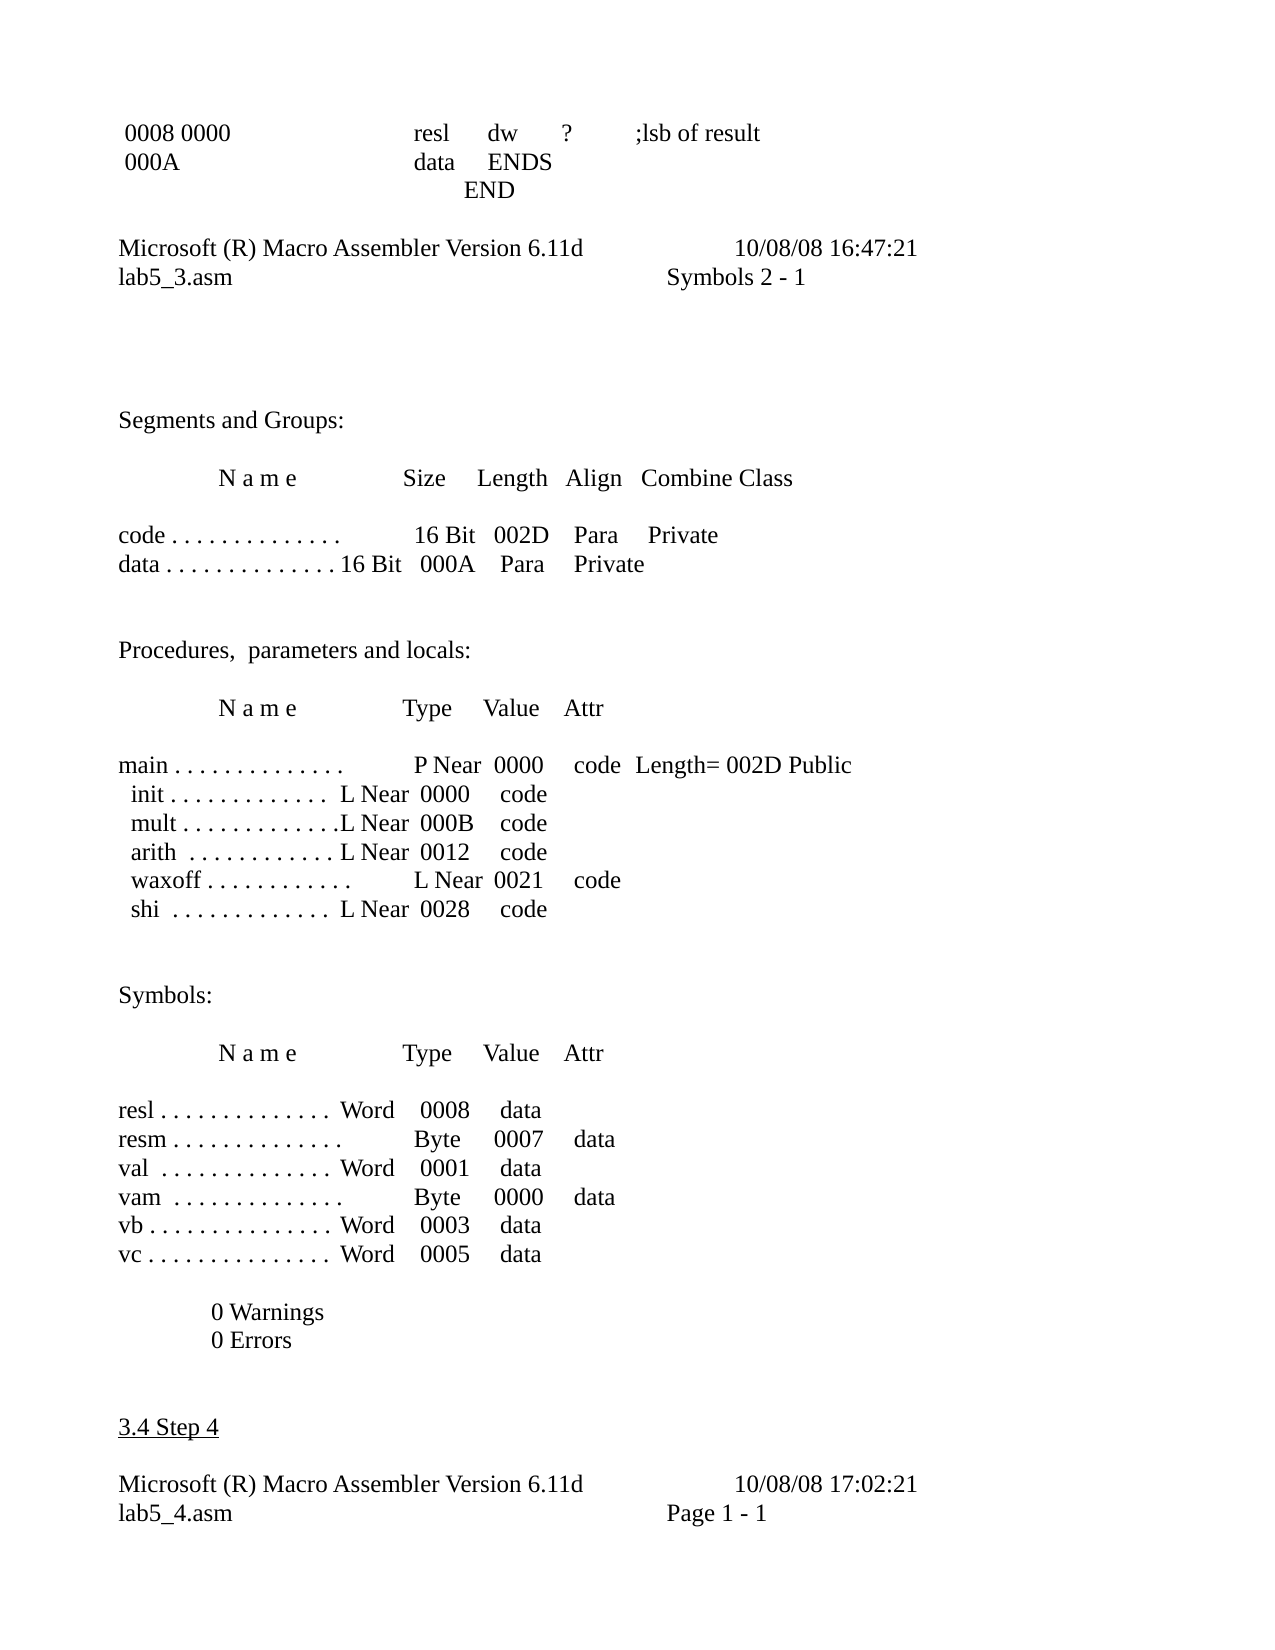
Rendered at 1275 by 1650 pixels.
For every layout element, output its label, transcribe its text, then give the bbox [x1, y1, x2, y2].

text mult . . . . . . . . . . . . . L Near 000B code [118, 808, 1157, 837]
text main . . . . . . . . . . . . . . P Near 0000 code Length= 002D Public [118, 751, 1157, 779]
text data . . . . . . . . . . . . . . 16 Bit 000A Para Private [118, 549, 1157, 578]
text lab5_3.asm Symbols 2 - 1 [118, 262, 1157, 291]
text vb . . . . . . . . . . . . . . . Word 0003 data [118, 1211, 1157, 1239]
text shi . . . . . . . . . . . . . L Near 0028 code [118, 894, 1157, 923]
text 0008 0000 resl dw ? ;lsb of result [118, 118, 1157, 147]
text resm . . . . . . . . . . . . . . Byte 0007 data [118, 1124, 1157, 1153]
text N a m e Size Length Align Combine Class [118, 463, 1157, 492]
text END [118, 176, 1157, 204]
text vam . . . . . . . . . . . . . . Byte 0000 data [118, 1182, 1157, 1211]
text 000A data ENDS [118, 147, 1157, 176]
text vc . . . . . . . . . . . . . . . Word 0005 data [118, 1239, 1157, 1268]
text 3.4 Step 4 [118, 1412, 1157, 1441]
text val . . . . . . . . . . . . . . Word 0001 data [118, 1153, 1157, 1182]
text 0 Warnings [118, 1297, 1157, 1326]
text Microsoft (R) Macro Assembler Version 6.11d 10/08/08 17:02:21 [118, 1469, 1157, 1498]
text 0 Errors [118, 1326, 1157, 1354]
text lab5_4.asm Page 1 - 1 [118, 1498, 1157, 1527]
text code . . . . . . . . . . . . . . 16 Bit 002D Para Private [118, 521, 1157, 549]
text Symbols: [118, 981, 1157, 1009]
text init . . . . . . . . . . . . . L Near 0000 code [118, 779, 1157, 808]
text resl . . . . . . . . . . . . . . Word 0008 data [118, 1096, 1157, 1124]
text N a m e Type Value Attr [118, 693, 1157, 722]
text waxoff . . . . . . . . . . . . L Near 0021 code [118, 866, 1157, 894]
text N a m e Type Value Attr [118, 1038, 1157, 1067]
text Procedures, parameters and locals: [118, 636, 1157, 664]
text Segments and Groups: [118, 406, 1157, 434]
text arith . . . . . . . . . . . . L Near 0012 code [118, 837, 1157, 866]
text Microsoft (R) Macro Assembler Version 6.11d 10/08/08 16:47:21 [118, 233, 1157, 262]
